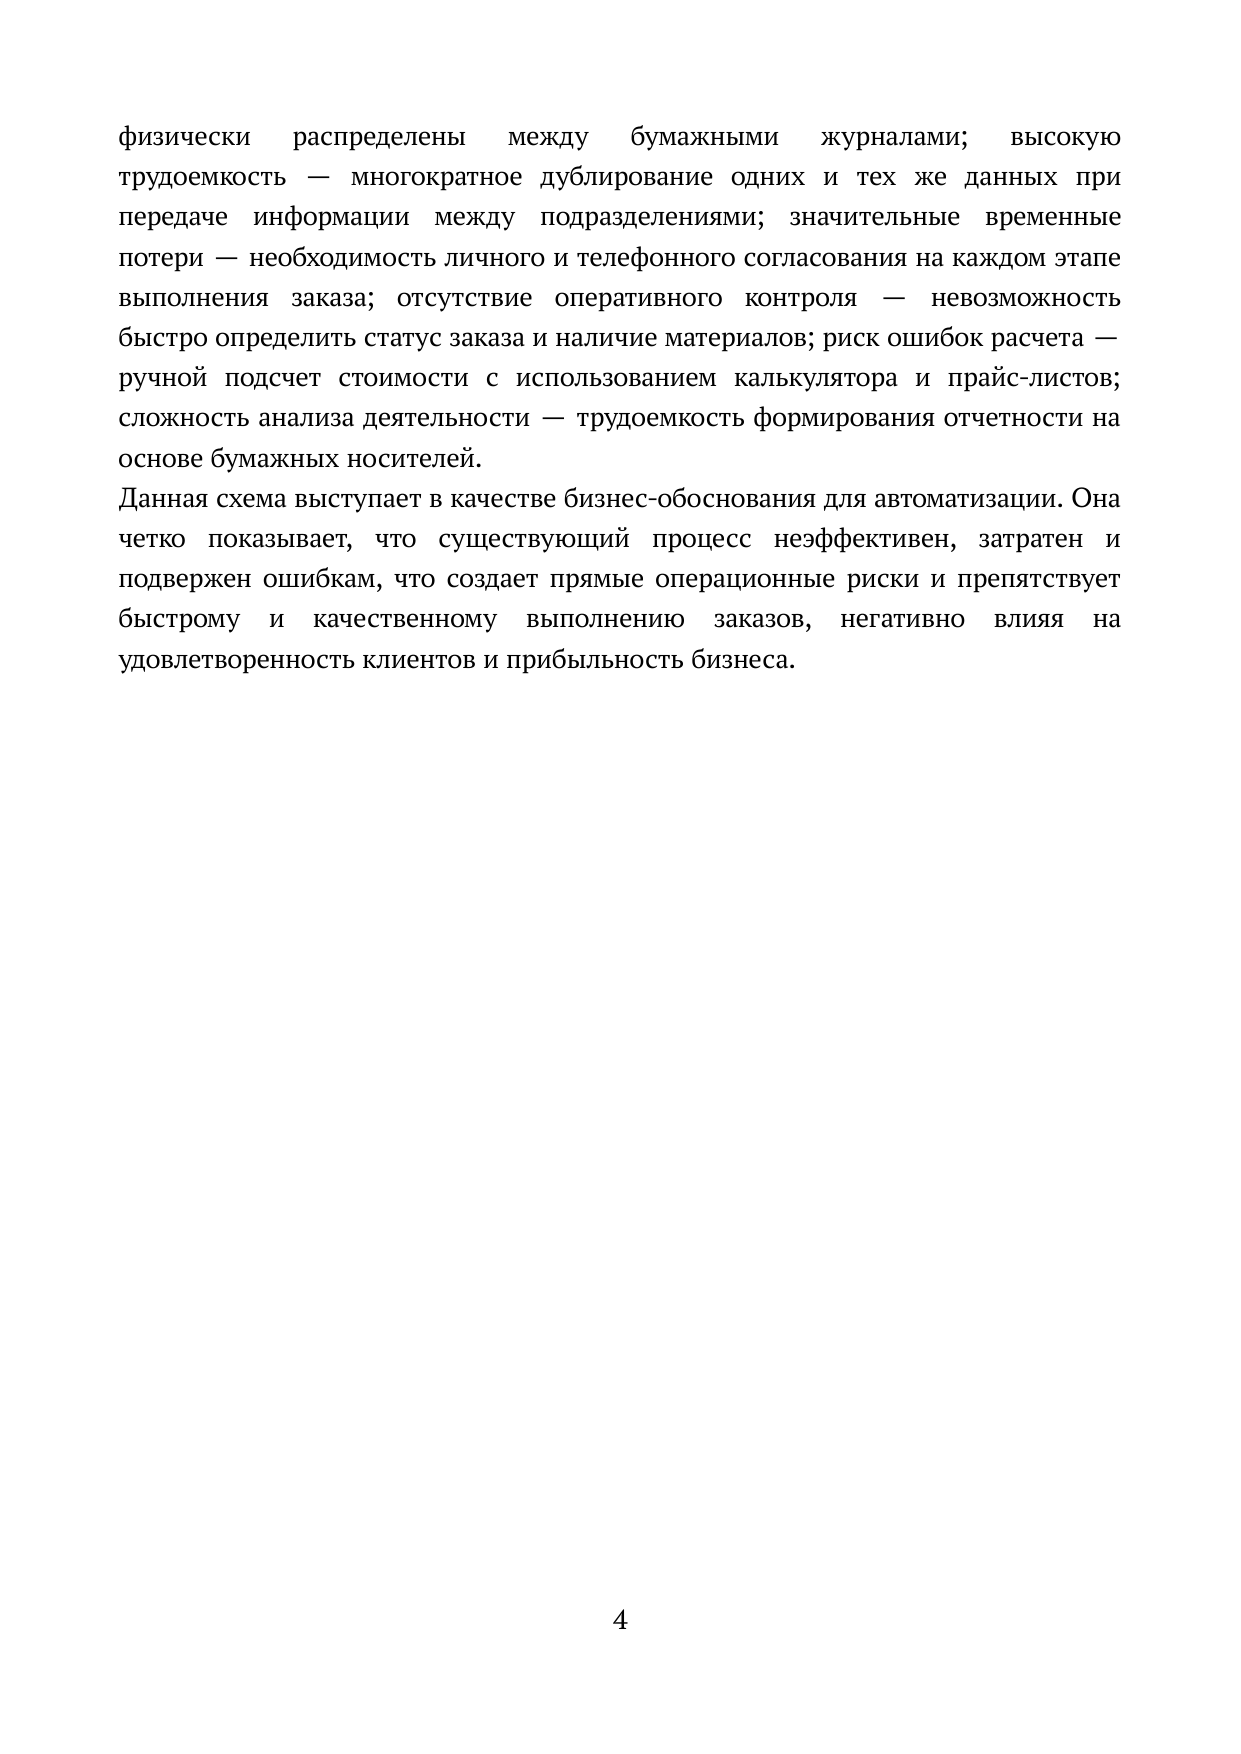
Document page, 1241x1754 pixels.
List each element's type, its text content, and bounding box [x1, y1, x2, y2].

text физически распределены между бумажными журналами; высокую трудоемкость — многократное дублирование одних и тех же данных при передаче информации между подразделениями; значительные временные потери — необходимость личного и телефонного согласования на каждом этапе выполнения заказа; отсутствие оперативного контроля — невозможность быстро определить статус заказа и наличие материалов; риск ошибок расчета — ручной подсчет стоимости с использованием калькулятора и прайс-листов; сложность анализа деятельности — трудоемкость формирования отчетности на основе бумажных носителей. [118, 118, 1122, 473]
text Данная схема выступает в качестве бизнес-обоснования для автоматизации. Она четко показывает, что существующий процесс неэффективен, затратен и подвержен ошибкам, что создает прямые операционные риски и препятствует быстрому и качественному выполнению заказов, негативно влияя на удовлетворенность клиентов и прибыльность бизнеса. [118, 480, 1122, 674]
